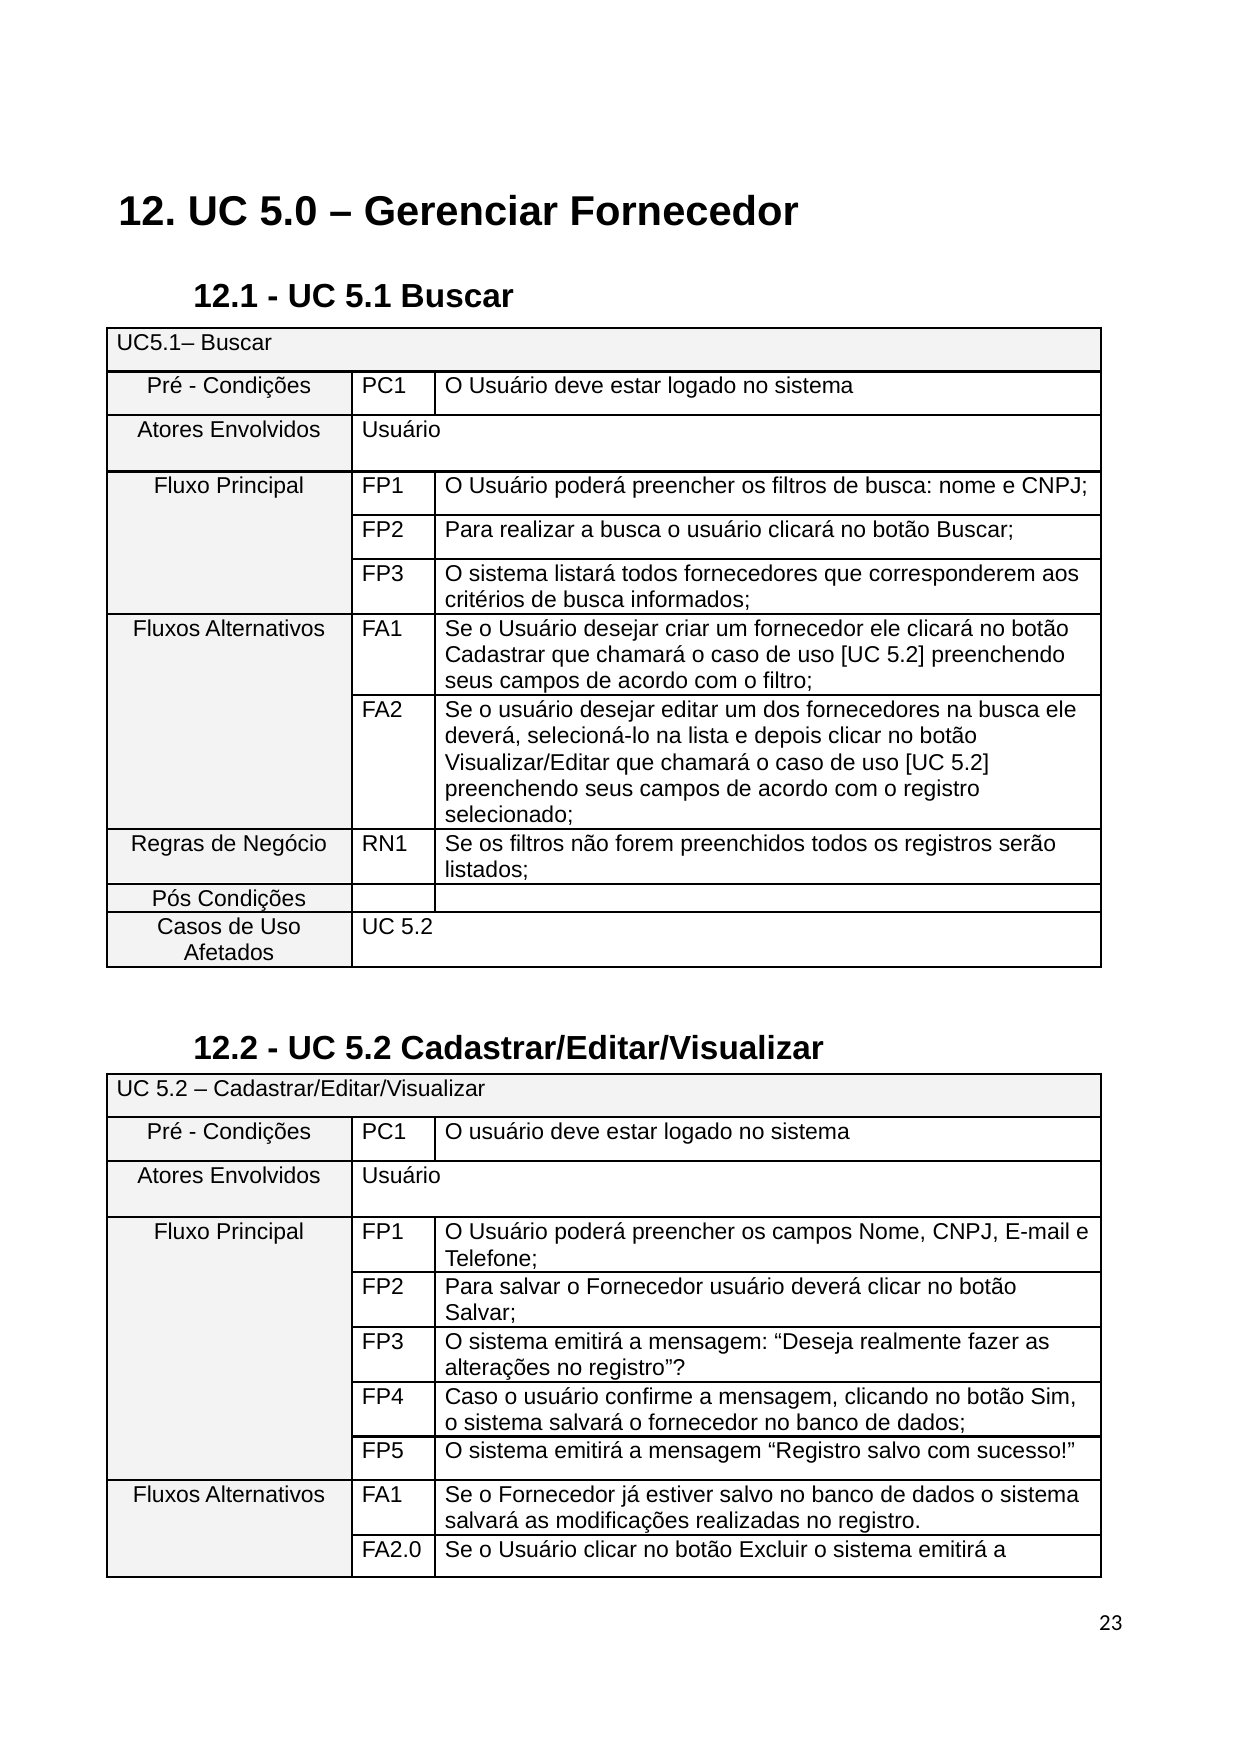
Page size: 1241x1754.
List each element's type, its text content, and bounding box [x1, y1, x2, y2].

table_cell Atores Envolvidos [108, 1162, 351, 1216]
table_cell PC1 [353, 1118, 434, 1160]
table_cell FP3 [353, 1328, 434, 1381]
table_cell Se o Usuário clicar no botão Excluir o sistema emitirá a [436, 1536, 1100, 1576]
table_header UC 5.2 – Cadastrar/Editar/Visualizar [108, 1075, 1100, 1116]
table_cell FP1 [353, 1218, 434, 1271]
table_cell Pré - Condições [108, 373, 351, 414]
table_cell O Usuário deve estar logado no sistema [436, 373, 1100, 414]
table_cell Casos de Uso Afetados [108, 913, 351, 966]
table_cell Caso o usuário confirme a mensagem, clicando no botão Sim, o sistema salvará o fornecedor no banco de dados; [436, 1383, 1100, 1435]
text 12. UC 5.0 – Gerenciar Fornecedor [118, 186, 1122, 234]
table_cell FP2 [353, 1273, 434, 1326]
table_cell Pré - Condições [108, 1118, 351, 1160]
table_cell O Usuário poderá preencher os filtros de busca: nome e CNPJ; [436, 473, 1100, 514]
text 12.1 - UC 5.1 Buscar [118, 276, 1122, 314]
table_cell FP3 [353, 560, 434, 613]
table_cell Usuário [353, 416, 1100, 470]
text 12.2 - UC 5.2 Cadastrar/Editar/Visualizar [118, 1028, 1122, 1067]
table_cell O Usuário poderá preencher os campos Nome, CNPJ, E-mail e Telefone; [436, 1218, 1100, 1271]
table_cell O sistema emitirá a mensagem “Registro salvo com sucesso!” [436, 1438, 1100, 1479]
table_cell [436, 885, 1100, 911]
table_cell [353, 885, 434, 911]
table_cell FA1 [353, 615, 434, 694]
table_cell Para salvar o Fornecedor usuário deverá clicar no botão Salvar; [436, 1273, 1100, 1326]
table_cell FP1 [353, 473, 434, 514]
table_cell Atores Envolvidos [108, 416, 351, 470]
table_cell FA2.0 [353, 1536, 434, 1576]
table_cell FA1 [353, 1481, 434, 1534]
table_cell Se o Usuário desejar criar um fornecedor ele clicará no botão Cadastrar que chamará o caso de uso [UC 5.2] preenchendo seus campos de acordo com o filtro; [436, 615, 1100, 694]
table_cell Pós Condições [108, 885, 351, 911]
table_cell FA2 [353, 696, 434, 828]
table_cell Para realizar a busca o usuário clicará no botão Buscar; [436, 516, 1100, 558]
table_header UC5.1– Buscar [108, 329, 1100, 370]
table_cell O usuário deve estar logado no sistema [436, 1118, 1100, 1160]
table_cell Usuário [353, 1162, 1100, 1216]
table_cell O sistema listará todos fornecedores que corresponderem aos critérios de busca informados; [436, 560, 1100, 613]
table_cell Regras de Negócio [108, 830, 351, 882]
table_cell UC 5.2 [353, 913, 1100, 966]
table_cell Fluxos Alternativos [108, 615, 351, 828]
table_cell Se o usuário desejar editar um dos fornecedores na busca ele deverá, selecioná-lo na lista e depois clicar no botão Visualizar/Editar que chamará o caso de uso [UC 5.2] preenchendo seus campos de acordo com o registro selecionado; [436, 696, 1100, 828]
table_cell FP4 [353, 1383, 434, 1435]
table_cell PC1 [353, 373, 434, 414]
table_cell FP5 [353, 1438, 434, 1479]
table_cell Se o Fornecedor já estiver salvo no banco de dados o sistema salvará as modificações realizadas no registro. [436, 1481, 1100, 1534]
table_cell FP2 [353, 516, 434, 558]
table_cell Se os filtros não forem preenchidos todos os registros serão listados; [436, 830, 1100, 882]
table_cell O sistema emitirá a mensagem: “Deseja realmente fazer as alterações no registro”? [436, 1328, 1100, 1381]
table_cell Fluxo Principal [108, 1218, 351, 1479]
table_cell Fluxos Alternativos [108, 1481, 351, 1576]
table_cell Fluxo Principal [108, 473, 351, 613]
table_cell RN1 [353, 830, 434, 882]
